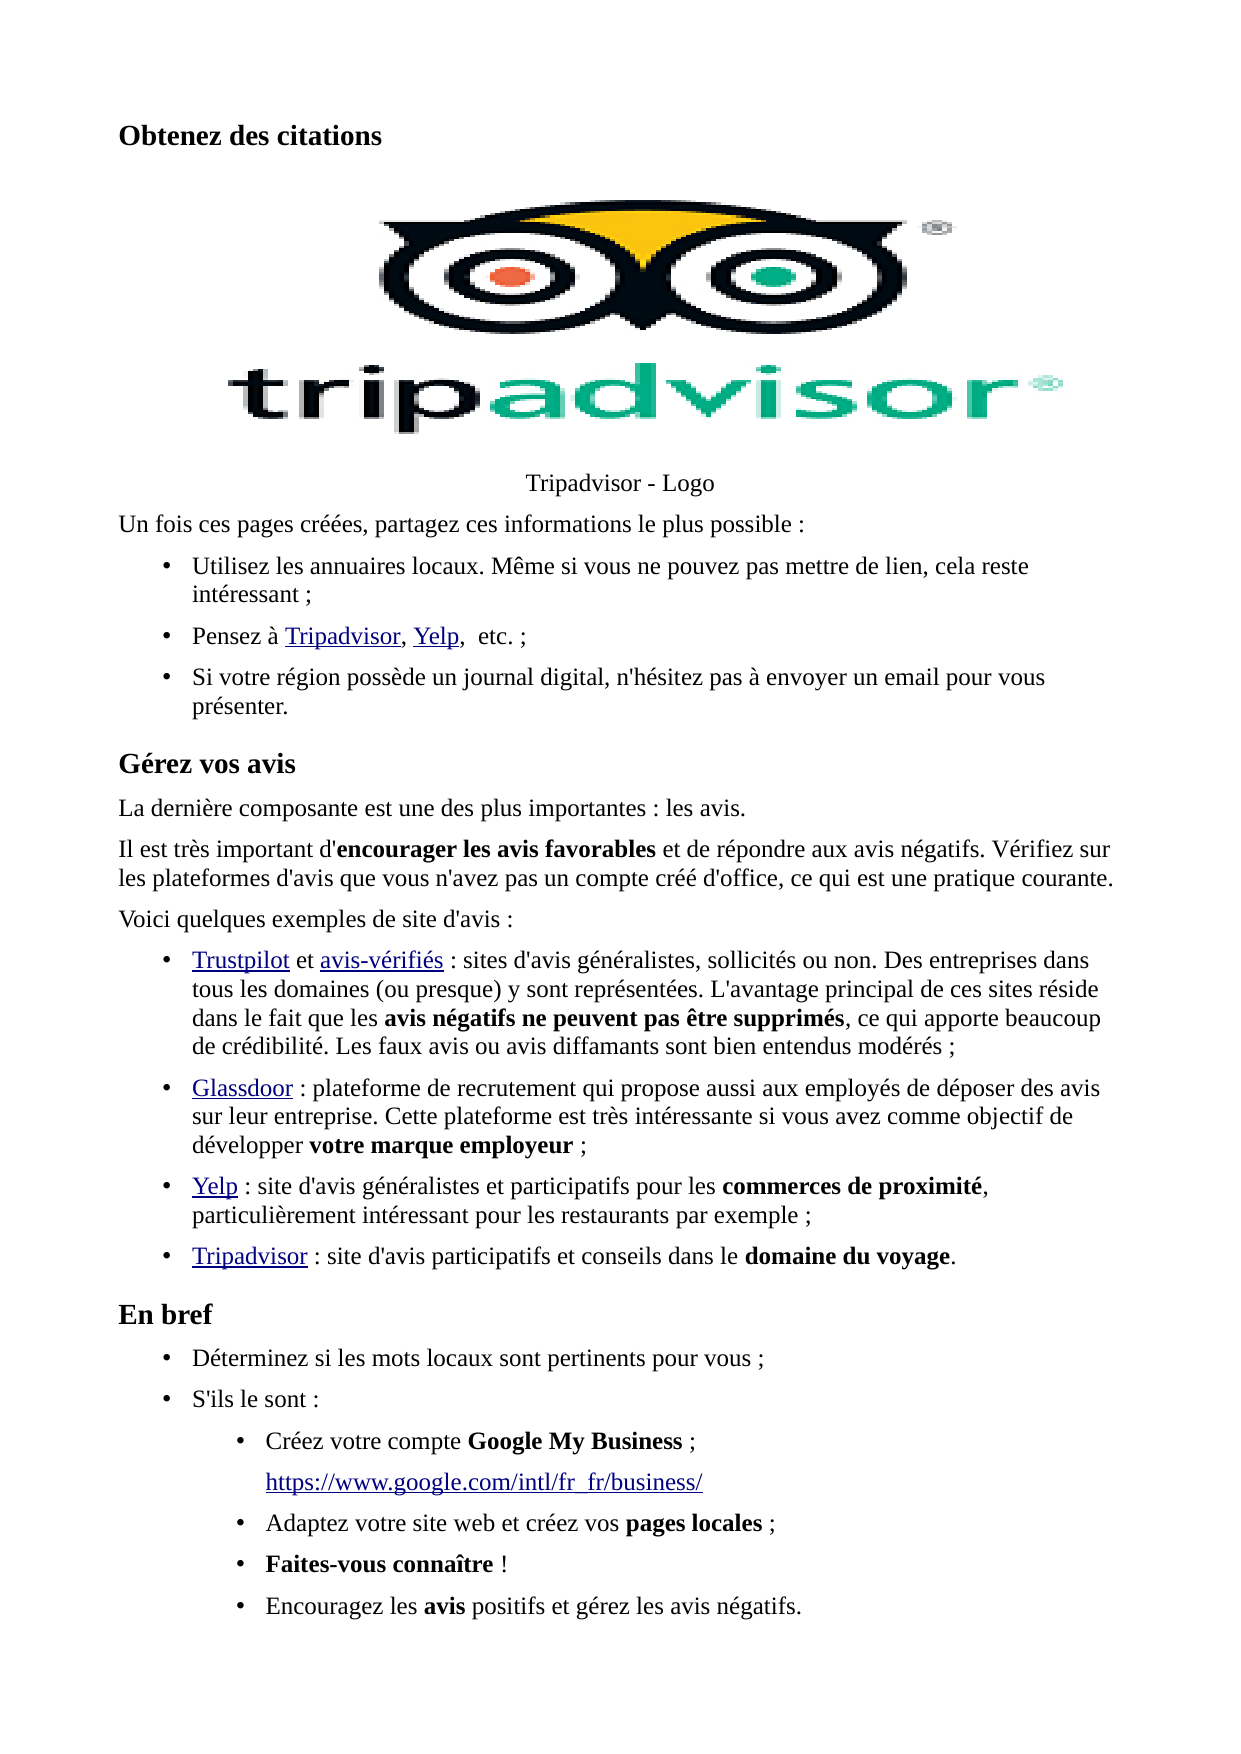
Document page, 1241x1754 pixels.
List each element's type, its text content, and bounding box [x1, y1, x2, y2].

list Pensez à Tripadvisor, Yelp, etc. ; [162, 621, 1122, 649]
list Tripadvisor : site d'avis participatifs et conseils dans le domaine du voyage. [162, 1241, 1122, 1270]
list Si votre région possède un journal digital, n'hésitez pas à envoyer un email pour vous présenter. [162, 662, 1122, 719]
list https://www.google.com/intl/fr_fr/business/ [236, 1467, 1122, 1496]
list Utilisez les annuaires locaux. Même si vous ne pouvez pas mettre de lien, cela reste intéressant ; [162, 551, 1122, 608]
list Glassdoor : plateforme de recrutement qui propose aussi aux employés de déposer des avis sur leur entreprise. Cette plateforme est très intéressante si vous avez comme objectif de développer votre marque employeur ; [162, 1073, 1122, 1159]
picture [118, 164, 1174, 469]
list Déterminez si les mots locaux sont pertinents pour vous ; [162, 1343, 1122, 1372]
subtitle En bref [118, 1297, 1122, 1331]
text Voici quelques exemples de site d'avis : [118, 904, 1122, 933]
list Créez votre compte Google My Business ; [236, 1426, 1122, 1454]
list Yelp : site d'avis généralistes et participatifs pour les commerces de proximité, particulièrement intéressant pour les restaurants par exemple ; [162, 1171, 1122, 1229]
text Tripadvisor - Logo [118, 469, 1122, 497]
text La dernière composante est une des plus importantes : les avis. [118, 793, 1122, 821]
text Il est très important d'encourager les avis favorables et de répondre aux avis négatifs. Vérifiez sur les plateformes d'avis que vous n'avez pas un compte créé d'office, ce qui est une pratique courante. [118, 834, 1122, 891]
text Un fois ces pages créées, partagez ces informations le plus possible : [118, 509, 1122, 538]
list S'ils le sont : [162, 1384, 1122, 1413]
list Faites-vous connaître ! [236, 1549, 1122, 1578]
subtitle Obtenez des citations [118, 118, 1122, 152]
list Encouragez les avis positifs et gérez les avis négatifs. [236, 1591, 1122, 1619]
subtitle Gérez vos avis [118, 747, 1122, 780]
list Trustpilot et avis-vérifiés : sites d'avis généralistes, sollicités ou non. Des entreprises dans tous les domaines (ou presque) y sont représentées. L'avantage principal de ces sites réside dans le fait que les avis négatifs ne peuvent pas être supprimés, ce qui apporte beaucoup de crédibilité. Les faux avis ou avis diffamants sont bien entendus modérés ; [162, 945, 1122, 1060]
list Adaptez votre site web et créez vos pages locales ; [236, 1508, 1122, 1537]
